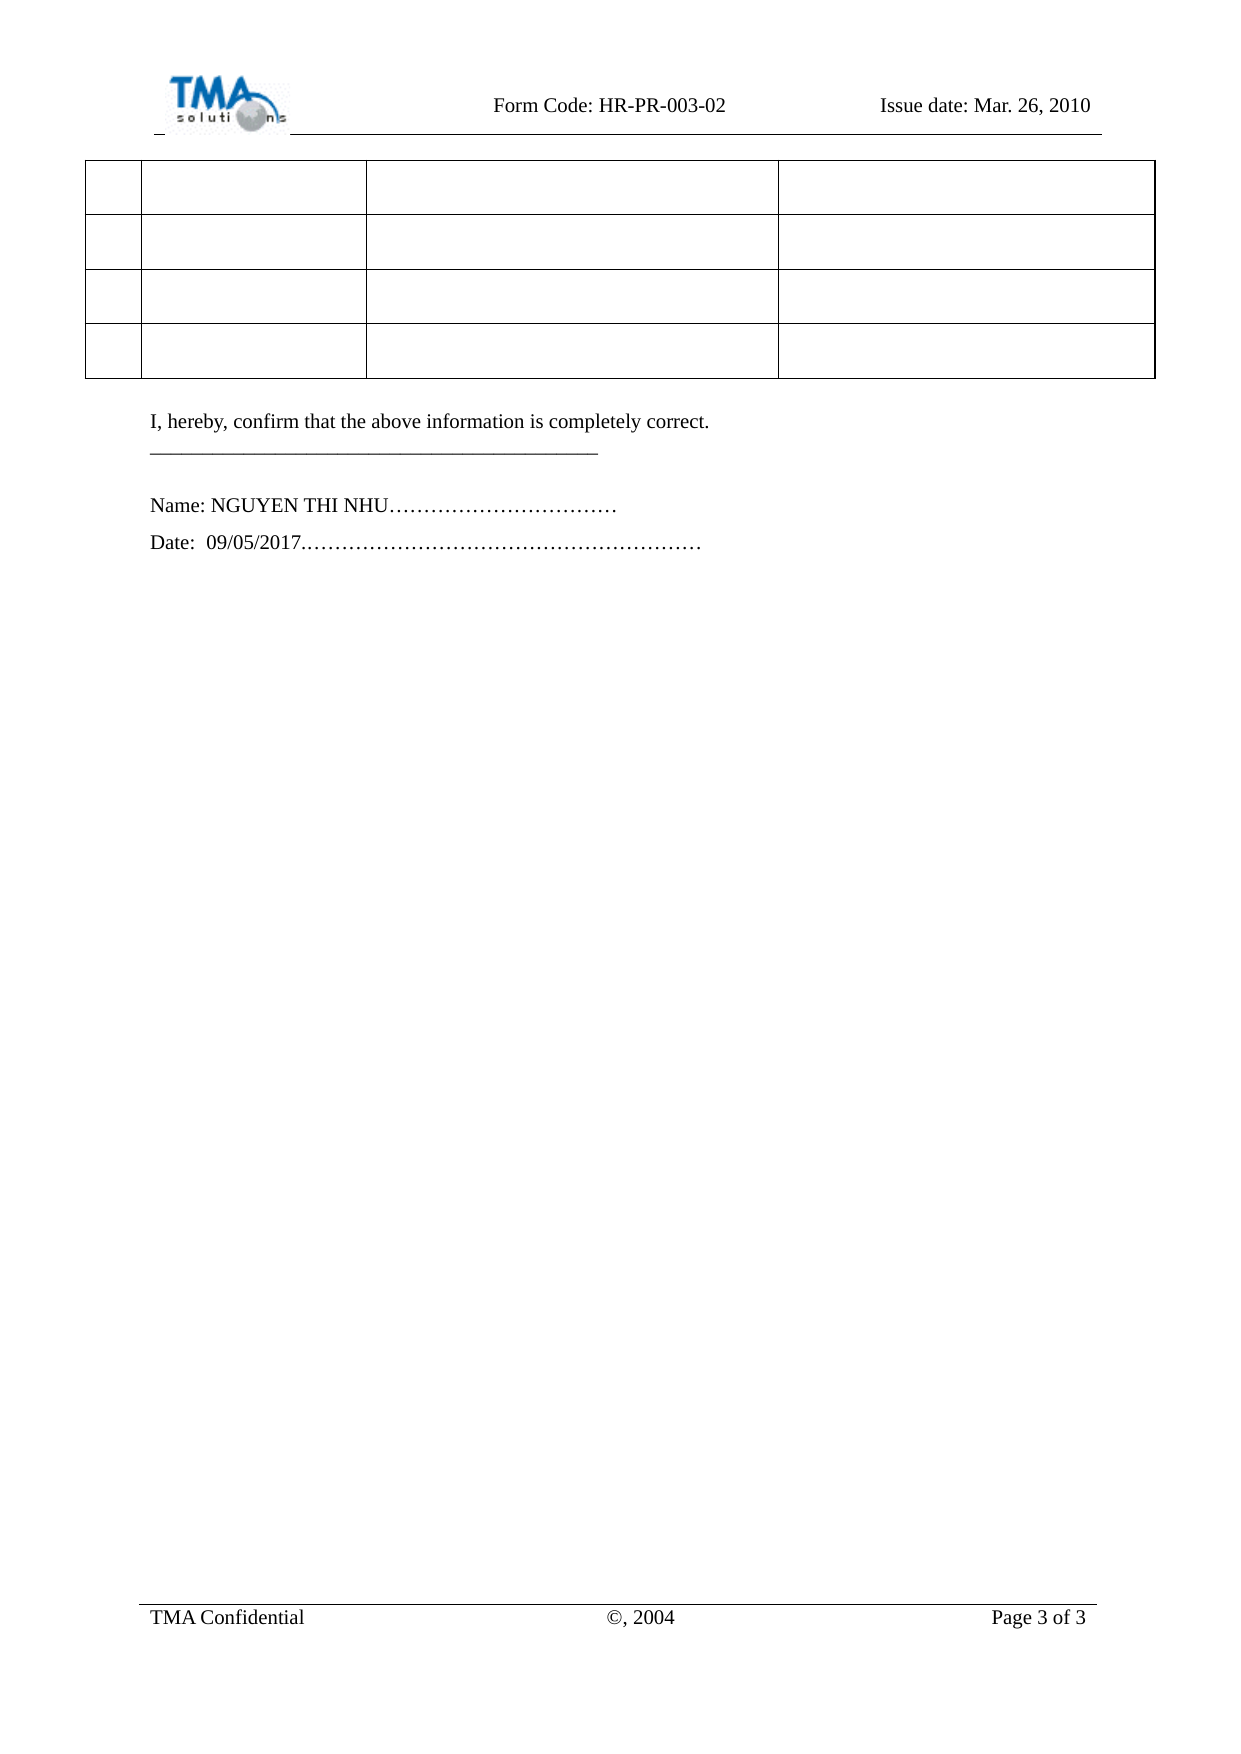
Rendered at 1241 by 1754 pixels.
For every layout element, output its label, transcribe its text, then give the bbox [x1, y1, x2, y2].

table_cell [779, 161, 1154, 214]
table_cell [142, 270, 366, 323]
table_cell [86, 324, 141, 377]
table_cell [142, 161, 366, 214]
table_cell [779, 324, 1154, 377]
table_cell [86, 161, 141, 214]
text ___________________________________________ [150, 433, 1090, 457]
table_cell [142, 324, 366, 377]
table_cell [86, 270, 141, 323]
table_cell [367, 161, 778, 214]
text Date: 09/05/2017.………………………………………………… [150, 530, 1090, 554]
table_cell [367, 270, 778, 323]
table_cell [779, 215, 1154, 268]
table_cell [367, 324, 778, 377]
table_cell [142, 215, 366, 268]
table_cell [86, 215, 141, 268]
picture [165, 75, 290, 135]
table_cell [779, 270, 1154, 323]
text Name: NGUYEN THI NHU…………………………… [150, 493, 1090, 517]
text I, hereby, confirm that the above information is completely correct. [150, 409, 1090, 433]
table_cell [367, 215, 778, 268]
